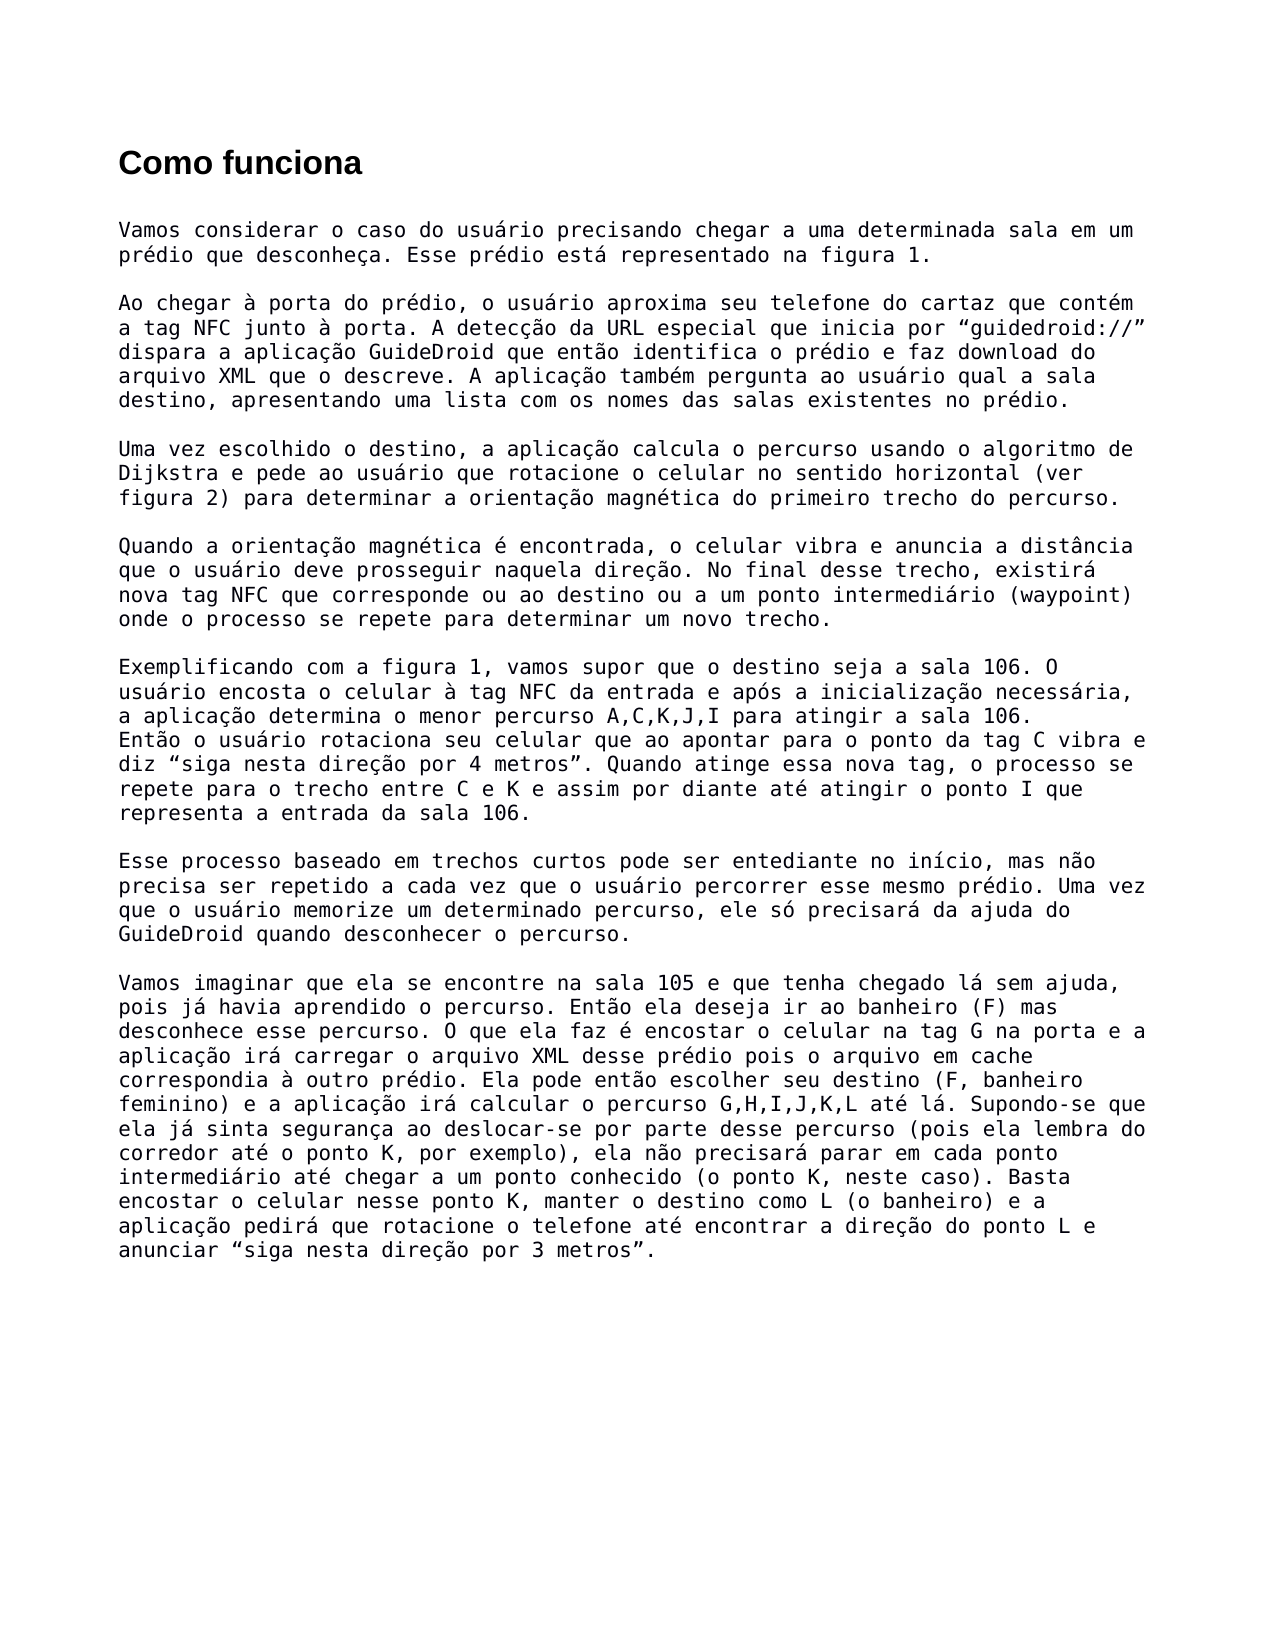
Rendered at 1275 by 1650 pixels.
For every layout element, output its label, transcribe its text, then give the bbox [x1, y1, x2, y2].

text Vamos considerar o caso do usuário precisando chegar a uma determinada sala em um prédio que desconheça. Esse prédio está representado na figura 1. [118, 218, 1157, 267]
text Ao chegar à porta do prédio, o usuário aproxima seu telefone do cartaz que contém a tag NFC junto à porta. A detecção da URL especial que inicia por “guidedroid://” dispara a aplicação GuideDroid que então identifica o prédio e faz download do arquivo XML que o descreve. A aplicação também pergunta ao usuário qual a sala destino, apresentando uma lista com os nomes das salas existentes no prédio. [118, 291, 1157, 413]
text Esse processo baseado em trechos curtos pode ser entediante no início, mas não precisa ser repetido a cada vez que o usuário percorrer esse mesmo prédio. Uma vez que o usuário memorize um determinado percurso, ele só precisará da ajuda do GuideDroid quando desconhecer o percurso. [118, 849, 1157, 947]
subtitle Como funciona [118, 143, 1157, 182]
text Exemplificando com a figura 1, vamos supor que o destino seja a sala 106. O usuário encosta o celular à tag NFC da entrada e após a inicialização necessária, a aplicação determina o menor percurso A,C,K,J,I para atingir a sala 106. [118, 655, 1157, 728]
text Então o usuário rotaciona seu celular que ao apontar para o ponto da tag C vibra e diz “siga nesta direção por 4 metros”. Quando atinge essa nova tag, o processo se repete para o trecho entre C e K e assim por diante até atingir o ponto I que representa a entrada da sala 106. [118, 728, 1157, 825]
text Uma vez escolhido o destino, a aplicação calcula o percurso usando o algoritmo de Dijkstra e pede ao usuário que rotacione o celular no sentido horizontal (ver figura 2) para determinar a orientação magnética do primeiro trecho do percurso. [118, 437, 1157, 510]
text Vamos imaginar que ela se encontre na sala 105 e que tenha chegado lá sem ajuda, pois já havia aprendido o percurso. Então ela deseja ir ao banheiro (F) mas desconhece esse percurso. O que ela faz é encostar o celular na tag G na porta e a aplicação irá carregar o arquivo XML desse prédio pois o arquivo em cache correspondia à outro prédio. Ela pode então escolher seu destino (F, banheiro feminino) e a aplicação irá calcular o percurso G,H,I,J,K,L até lá. Supondo-se que ela já sinta segurança ao deslocar-se por parte desse percurso (pois ela lembra do corredor até o ponto K, por exemplo), ela não precisará parar em cada ponto intermediário até chegar a um ponto conhecido (o ponto K, neste caso). Basta encostar o celular nesse ponto K, manter o destino como L (o banheiro) e a aplicação pedirá que rotacione o telefone até encontrar a direção do ponto L e anunciar “siga nesta direção por 3 metros”. [118, 971, 1157, 1262]
text Quando a orientação magnética é encontrada, o celular vibra e anuncia a distância que o usuário deve prosseguir naquela direção. No final desse trecho, existirá nova tag NFC que corresponde ou ao destino ou a um ponto intermediário (waypoint) onde o processo se repete para determinar um novo trecho. [118, 534, 1157, 631]
